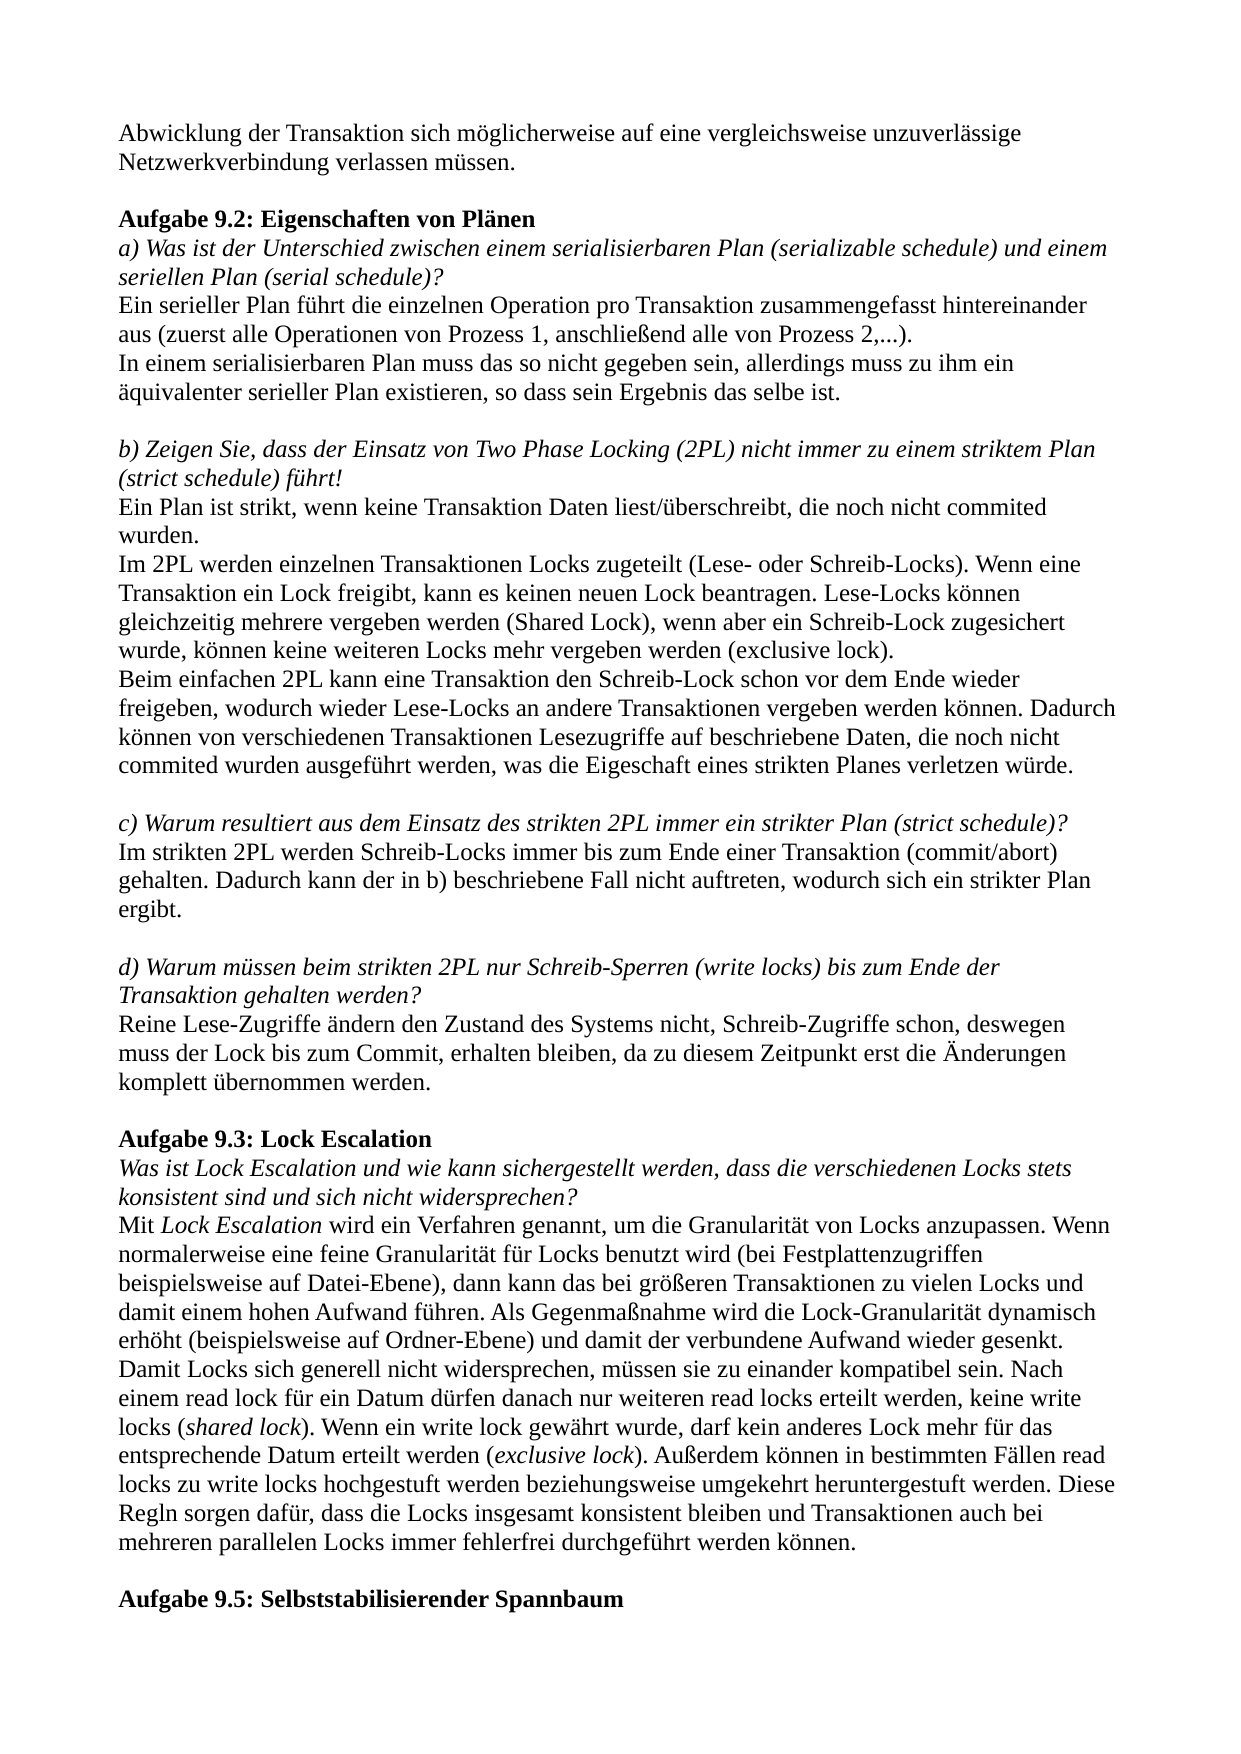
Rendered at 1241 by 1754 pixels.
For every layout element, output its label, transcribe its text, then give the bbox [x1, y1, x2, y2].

text Beim einfachen 2PL kann eine Transaktion den Schreib-Lock schon vor dem Ende wieder freigeben, wodurch wieder Lese-Locks an andere Transaktionen vergeben werden können. Dadurch können von verschiedenen Transaktionen Lesezugriffe auf beschriebene Daten, die noch nicht commited wurden ausgeführt werden, was die Eigeschaft eines strikten Planes verletzen würde. [118, 664, 1122, 779]
text Reine Lese-Zugriffe ändern den Zustand des Systems nicht, Schreib-Zugriffe schon, deswegen muss der Lock bis zum Commit, erhalten bleiben, da zu diesem Zeitpunkt erst die Änderungen komplett übernommen werden. [118, 1009, 1122, 1096]
text c) Warum resultiert aus dem Einsatz des strikten 2PL immer ein strikter Plan (strict schedule)? [118, 808, 1122, 837]
text Was ist Lock Escalation und wie kann sichergestellt werden, dass die verschiedenen Locks stets konsistent sind und sich nicht widersprechen? [118, 1153, 1122, 1211]
text Abwicklung der Transaktion sich möglicherweise auf eine vergleichsweise unzuverlässige Netzwerkverbindung verlassen müssen. [118, 118, 1122, 176]
text Ein serieller Plan führt die einzelnen Operation pro Transaktion zusammengefasst hintereinander aus (zuerst alle Operationen von Prozess 1, anschließend alle von Prozess 2,...). [118, 291, 1122, 348]
text Im strikten 2PL werden Schreib-Locks immer bis zum Ende einer Transaktion (commit/abort) gehalten. Dadurch kann der in b) beschriebene Fall nicht auftreten, wodurch sich ein strikter Plan ergibt. [118, 837, 1122, 923]
text Ein Plan ist strikt, wenn keine Transaktion Daten liest/überschreibt, die noch nicht commited wurden. [118, 492, 1122, 549]
text Damit Locks sich generell nicht widersprechen, müssen sie zu einander kompatibel sein. Nach einem read lock für ein Datum dürfen danach nur weiteren read locks erteilt werden, keine write locks (shared lock). Wenn ein write lock gewährt wurde, darf kein anderes Lock mehr für das entsprechende Datum erteilt werden (exclusive lock). Außerdem können in bestimmten Fällen read locks zu write locks hochgestuft werden beziehungsweise umgekehrt heruntergestuft werden. Diese Regln sorgen dafür, dass die Locks insgesamt konsistent bleiben und Transaktionen auch bei mehreren parallelen Locks immer fehlerfrei durchgeführt werden können. [118, 1354, 1122, 1556]
text Aufgabe 9.2: Eigenschaften von Plänen [118, 204, 1122, 233]
text Aufgabe 9.5: Selbststabilisierender Spannbaum [118, 1584, 1122, 1613]
text d) Warum müssen beim strikten 2PL nur Schreib-Sperren (write locks) bis zum Ende der Transaktion gehalten werden? [118, 952, 1122, 1009]
text Aufgabe 9.3: Lock Escalation [118, 1124, 1122, 1153]
text Mit Lock Escalation wird ein Verfahren genannt, um die Granularität von Locks anzupassen. Wenn normalerweise eine feine Granularität für Locks benutzt wird (bei Festplattenzugriffen beispielsweise auf Datei-Ebene), dann kann das bei größeren Transaktionen zu vielen Locks und damit einem hohen Aufwand führen. Als Gegenmaßnahme wird die Lock-Granularität dynamisch erhöht (beispielsweise auf Ordner-Ebene) und damit der verbundene Aufwand wieder gesenkt. [118, 1211, 1122, 1354]
text Im 2PL werden einzelnen Transaktionen Locks zugeteilt (Lese- oder Schreib-Locks). Wenn eine Transaktion ein Lock freigibt, kann es keinen neuen Lock beantragen. Lese-Locks können gleichzeitig mehrere vergeben werden (Shared Lock), wenn aber ein Schreib-Lock zugesichert wurde, können keine weiteren Locks mehr vergeben werden (exclusive lock). [118, 549, 1122, 664]
text In einem serialisierbaren Plan muss das so nicht gegeben sein, allerdings muss zu ihm ein äquivalenter serieller Plan existieren, so dass sein Ergebnis das selbe ist. [118, 348, 1122, 406]
text b) Zeigen Sie, dass der Einsatz von Two Phase Locking (2PL) nicht immer zu einem striktem Plan (strict schedule) führt! [118, 434, 1122, 492]
text a) Was ist der Unterschied zwischen einem serialisierbaren Plan (serializable schedule) und einem seriellen Plan (serial schedule)? [118, 233, 1122, 291]
